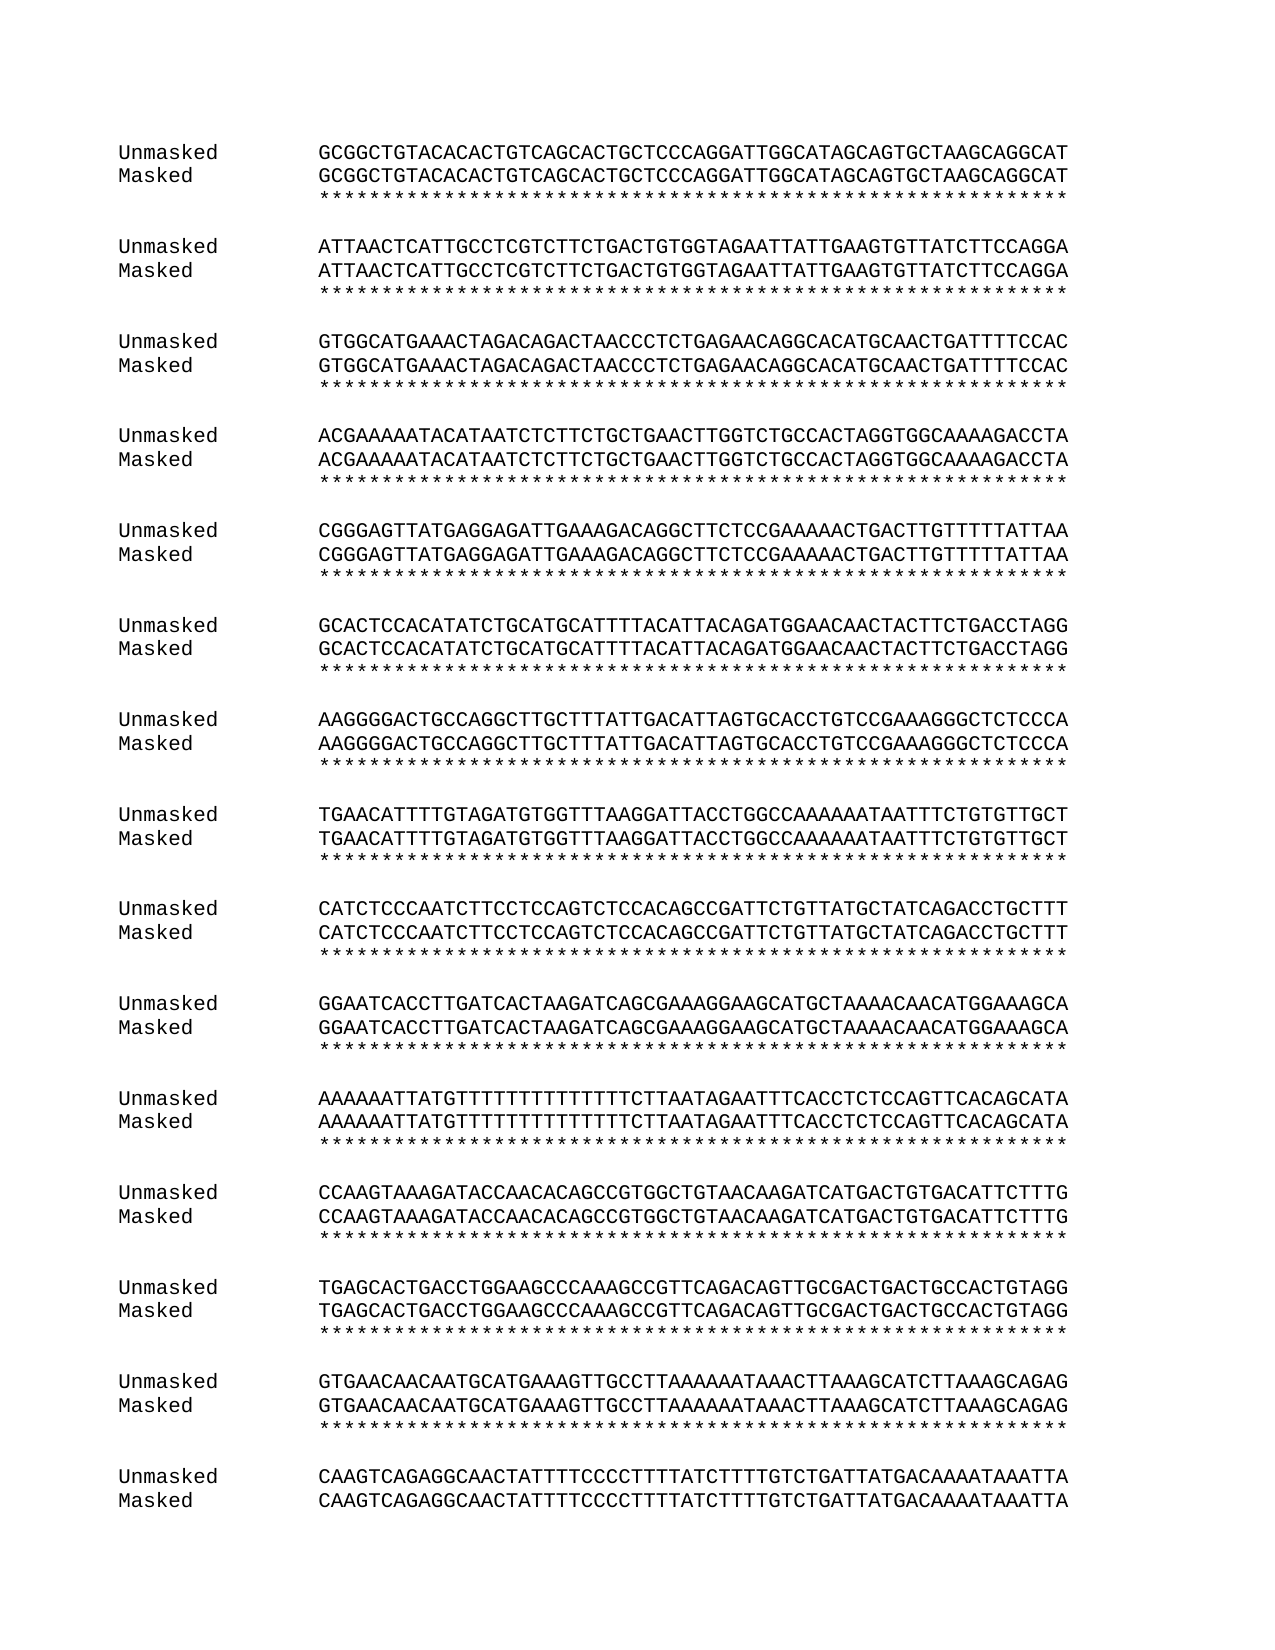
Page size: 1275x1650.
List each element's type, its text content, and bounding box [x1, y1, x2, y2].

text Unmasked GTGGCATGAAACTAGACAGACTAACCCTCTGAGAACAGGCACATGCAACTGATTTTCCAC [118, 331, 1157, 354]
text Unmasked AAGGGGACTGCCAGGCTTGCTTTATTGACATTAGTGCACCTGTCCGAAAGGGCTCTCCCA [118, 709, 1157, 733]
text Unmasked GGAATCACCTTGATCACTAAGATCAGCGAAAGGAAGCATGCTAAAACAACATGGAAAGCA [118, 993, 1157, 1017]
text Masked ATTAACTCATTGCCTCGTCTTCTGACTGTGGTAGAATTATTGAAGTGTTATCTTCCAGGA [118, 260, 1157, 284]
text Masked GTGAACAACAATGCATGAAAGTTGCCTTAAAAAATAAACTTAAAGCATCTTAAAGCAGAG [118, 1395, 1157, 1419]
text ************************************************************ [118, 1419, 1157, 1442]
text Unmasked CATCTCCCAATCTTCCTCCAGTCTCCACAGCCGATTCTGTTATGCTATCAGACCTGCTTT [118, 898, 1157, 922]
text Unmasked GCACTCCACATATCTGCATGCATTTTACATTACAGATGGAACAACTACTTCTGACCTAGG [118, 615, 1157, 638]
text Masked TGAGCACTGACCTGGAAGCCCAAAGCCGTTCAGACAGTTGCGACTGACTGCCACTGTAGG [118, 1300, 1157, 1324]
text ************************************************************ [118, 1324, 1157, 1348]
text ************************************************************ [118, 946, 1157, 969]
text ************************************************************ [118, 757, 1157, 780]
text Masked CCAAGTAAAGATACCAACACAGCCGTGGCTGTAACAAGATCATGACTGTGACATTCTTTG [118, 1206, 1157, 1229]
text Unmasked CAAGTCAGAGGCAACTATTTTCCCCTTTTATCTTTTGTCTGATTATGACAAAATAAATTA [118, 1466, 1157, 1489]
text Masked CAAGTCAGAGGCAACTATTTTCCCCTTTTATCTTTTGTCTGATTATGACAAAATAAATTA [118, 1489, 1157, 1513]
text ************************************************************ [118, 567, 1157, 591]
text Masked GGAATCACCTTGATCACTAAGATCAGCGAAAGGAAGCATGCTAAAACAACATGGAAAGCA [118, 1017, 1157, 1040]
text Unmasked TGAGCACTGACCTGGAAGCCCAAAGCCGTTCAGACAGTTGCGACTGACTGCCACTGTAGG [118, 1277, 1157, 1300]
text ************************************************************ [118, 1229, 1157, 1253]
text Unmasked ACGAAAAATACATAATCTCTTCTGCTGAACTTGGTCTGCCACTAGGTGGCAAAAGACCTA [118, 426, 1157, 449]
text Masked AAAAAATTATGTTTTTTTTTTTTTTCTTAATAGAATTTCACCTCTCCAGTTCACAGCATA [118, 1111, 1157, 1135]
text ************************************************************ [118, 851, 1157, 875]
text ************************************************************ [118, 1135, 1157, 1158]
text Unmasked TGAACATTTTGTAGATGTGGTTTAAGGATTACCTGGCCAAAAAATAATTTCTGTGTTGCT [118, 804, 1157, 827]
text Masked CATCTCCCAATCTTCCTCCAGTCTCCACAGCCGATTCTGTTATGCTATCAGACCTGCTTT [118, 922, 1157, 946]
text Unmasked AAAAAATTATGTTTTTTTTTTTTTTCTTAATAGAATTTCACCTCTCCAGTTCACAGCATA [118, 1088, 1157, 1111]
text Masked CGGGAGTTATGAGGAGATTGAAAGACAGGCTTCTCCGAAAAACTGACTTGTTTTTATTAA [118, 544, 1157, 567]
text Masked AAGGGGACTGCCAGGCTTGCTTTATTGACATTAGTGCACCTGTCCGAAAGGGCTCTCCCA [118, 733, 1157, 757]
text Unmasked GTGAACAACAATGCATGAAAGTTGCCTTAAAAAATAAACTTAAAGCATCTTAAAGCAGAG [118, 1371, 1157, 1395]
text ************************************************************ [118, 473, 1157, 496]
text Masked GCACTCCACATATCTGCATGCATTTTACATTACAGATGGAACAACTACTTCTGACCTAGG [118, 638, 1157, 662]
text Masked TGAACATTTTGTAGATGTGGTTTAAGGATTACCTGGCCAAAAAATAATTTCTGTGTTGCT [118, 827, 1157, 851]
text ************************************************************ [118, 1040, 1157, 1064]
text ************************************************************ [118, 284, 1157, 307]
text Masked ACGAAAAATACATAATCTCTTCTGCTGAACTTGGTCTGCCACTAGGTGGCAAAAGACCTA [118, 449, 1157, 473]
text Masked GCGGCTGTACACACTGTCAGCACTGCTCCCAGGATTGGCATAGCAGTGCTAAGCAGGCAT [118, 165, 1157, 189]
text Unmasked CGGGAGTTATGAGGAGATTGAAAGACAGGCTTCTCCGAAAAACTGACTTGTTTTTATTAA [118, 520, 1157, 544]
text Unmasked GCGGCTGTACACACTGTCAGCACTGCTCCCAGGATTGGCATAGCAGTGCTAAGCAGGCAT [118, 142, 1157, 165]
text ************************************************************ [118, 378, 1157, 402]
text ************************************************************ [118, 662, 1157, 686]
text ************************************************************ [118, 189, 1157, 213]
text Masked GTGGCATGAAACTAGACAGACTAACCCTCTGAGAACAGGCACATGCAACTGATTTTCCAC [118, 354, 1157, 378]
text Unmasked ATTAACTCATTGCCTCGTCTTCTGACTGTGGTAGAATTATTGAAGTGTTATCTTCCAGGA [118, 236, 1157, 260]
text Unmasked CCAAGTAAAGATACCAACACAGCCGTGGCTGTAACAAGATCATGACTGTGACATTCTTTG [118, 1182, 1157, 1206]
